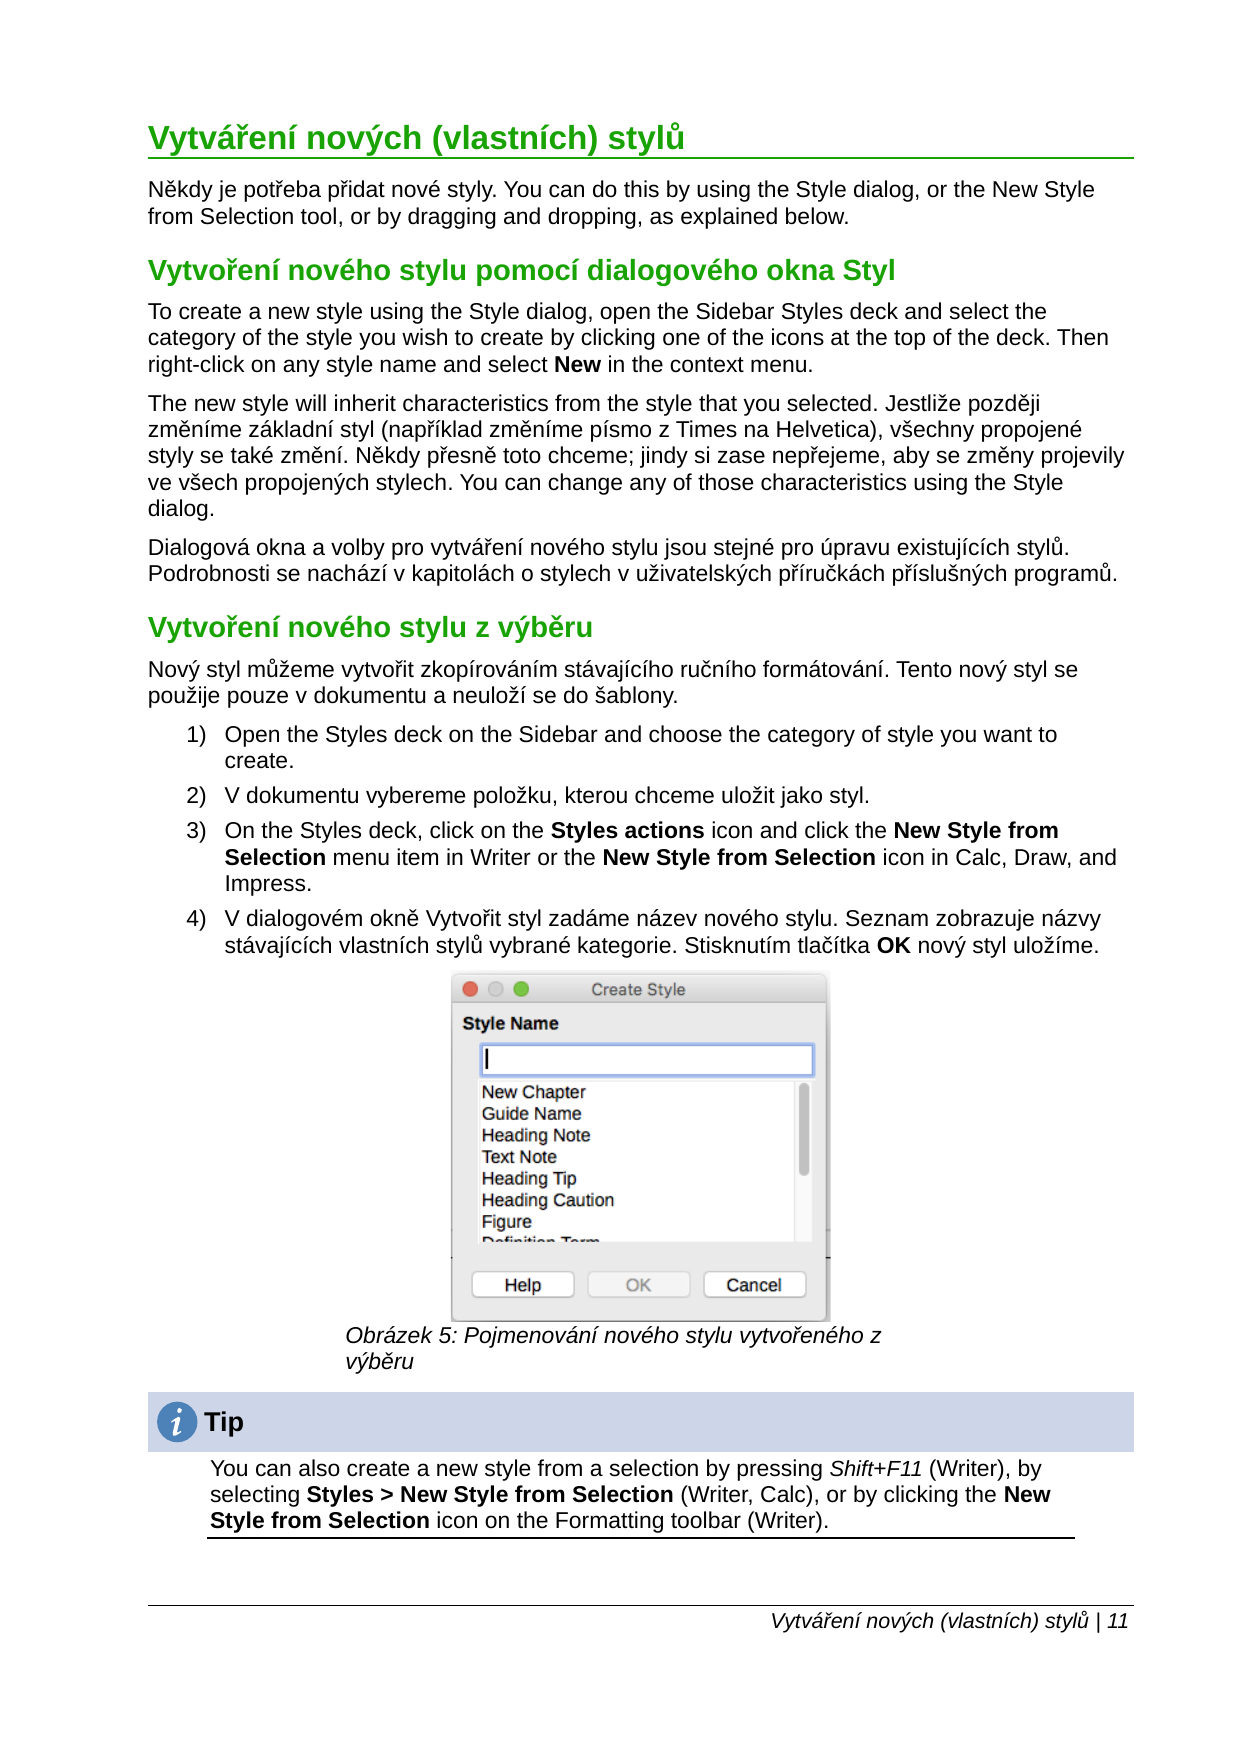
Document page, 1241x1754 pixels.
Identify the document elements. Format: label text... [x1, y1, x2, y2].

list V dialogovém okně Vytvořit styl zadáme název nového stylu. Seznam zobrazuje názvy stávajících vlastních stylů vybrané kategorie. Stisknutím tlačítka OK nový styl uložíme. [207, 905, 1134, 958]
text Nový styl můžeme vytvořit zkopírováním stávajícího ručního formátování. Tento nový styl se použije pouze v dokumentu a neuloží se do šablony. [148, 656, 1134, 708]
text You can also create a new style from a selection by pressing Shift+F11 (Writer), by selecting Styles > New Style from Selection (Writer, Calc), or by clicking the New Style from Selection icon on the Formatting toolbar (Writer). [207, 1452, 1075, 1537]
text Někdy je potřeba přidat nové styly. You can do this by using the Style dialog, or the New Style from Selection tool, or by dragging and dropping, as explained below. [148, 176, 1134, 229]
list V dokumentu vybereme položku, kterou chceme uložit jako styl. [207, 782, 1134, 809]
list On the Styles deck, click on the Styles actions icon and click the New Style from Selection menu item in Writer or the New Style from Selection icon in Calc, Draw, and Impress. [207, 817, 1134, 897]
text Obrázek 5: Pojmenování nového stylu vytvořeného z výběru [345, 970, 936, 1374]
picture [450, 970, 831, 1322]
subtitle Vytváření nových (vlastních) stylů [148, 118, 1134, 157]
text To create a new style using the Style dialog, open the Sidebar Styles deck and select the category of the style you wish to create by clicking one of the icons at the top of the deck. Then right-click on any style name and select New in the context menu. [148, 298, 1134, 377]
list Open the Styles deck on the Sidebar and choose the category of style you want to create. [207, 721, 1134, 773]
subtitle Tip [148, 1392, 1134, 1452]
text The new style will inherit characteristics from the style that you selected. Jestliže později změníme základní styl (například změníme písmo z Times na Helvetica), všechny propojené styly se také změní. Někdy přesně toto chceme; jindy si zase nepřejeme, aby se změny projevily ve všech propojených stylech. You can change any of those characteristics using the Style dialog. [148, 389, 1134, 521]
text Dialogová okna a volby pro vytváření nového stylu jsou stejné pro úpravu existujících stylů. Podrobnosti se nachází v kapitolách o stylech v uživatelských příručkách příslušných programů. [148, 534, 1134, 587]
subtitle Vytvoření nového stylu z výběru [148, 610, 1134, 644]
subtitle Vytvoření nového stylu pomocí dialogového okna Styl [148, 253, 1134, 286]
